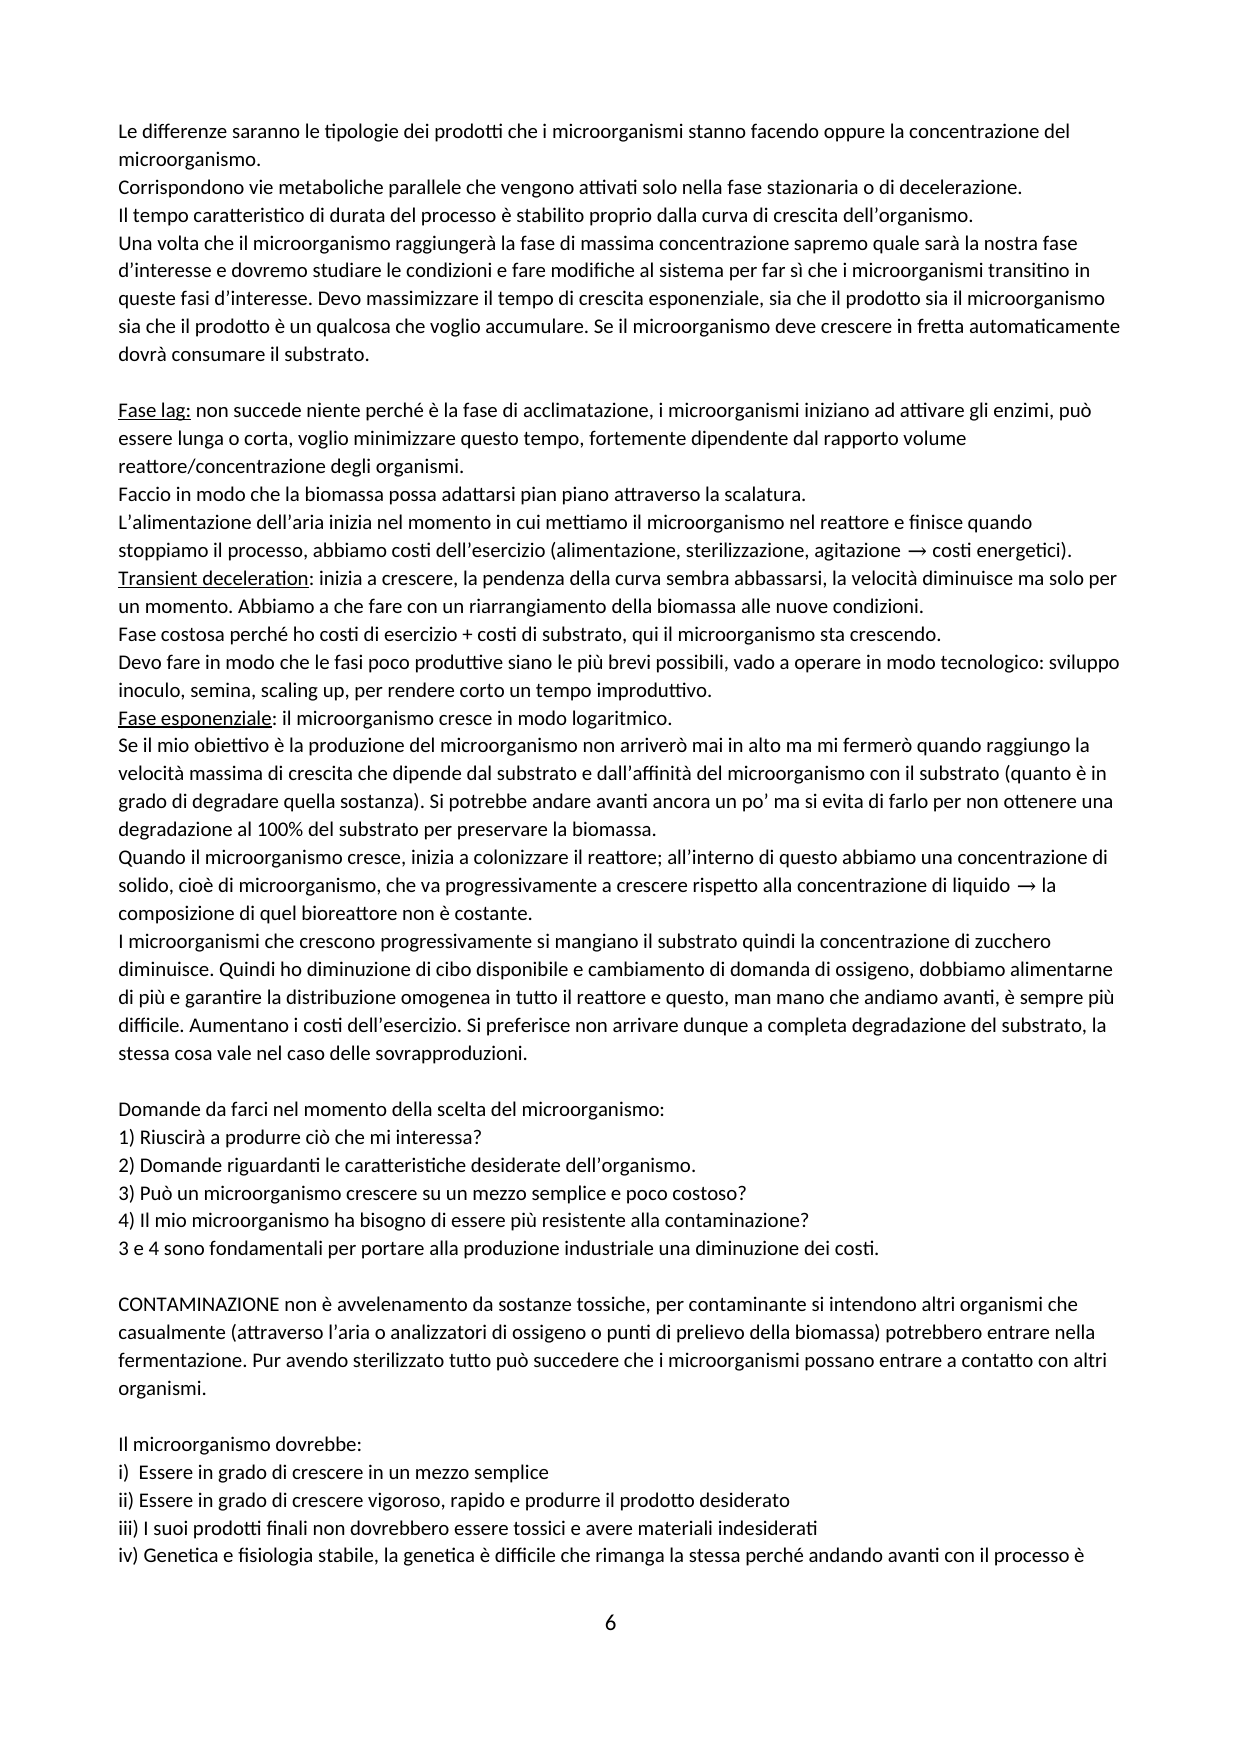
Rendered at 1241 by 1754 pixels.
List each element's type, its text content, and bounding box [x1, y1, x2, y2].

text Le differenze saranno le tipologie dei prodotti che i microorganismi stanno facendo oppure la concentrazione del microorganismo. Corrispondono vie metaboliche parallele che vengono attivati solo nella fase stazionaria o di decelerazione. Il tempo caratteristico di durata del processo è stabilito proprio dalla curva di crescita dell’organismo. Una volta che il microorganismo raggiungerà la fase di massima concentrazione sapremo quale sarà la nostra fase d’interesse e dovremo studiare le condizioni e fare modifiche al sistema per far sì che i microorganismi transitino in queste fasi d’interesse. Devo massimizzare il tempo di crescita esponenziale, sia che il prodotto sia il microorganismo sia che il prodotto è un qualcosa che voglio accumulare. Se il microorganismo deve crescere in fretta automaticamente dovrà consumare il substrato. Fase lag: non succede niente perché è la fase di acclimatazione, i microorganismi iniziano ad attivare gli enzimi, può essere lunga o corta, voglio minimizzare questo tempo, fortemente dipendente dal rapporto volume reattore/concentrazione degli organismi. Faccio in modo che la biomassa possa adattarsi pian piano attraverso la scalatura. L’alimentazione dell’aria inizia nel momento in cui mettiamo il microorganismo nel reattore e finisce quando stoppiamo il processo, abbiamo costi dell’esercizio (alimentazione, sterilizzazione, agitazione → costi energetici). Transient deceleration: inizia a crescere, la pendenza della curva sembra abbassarsi, la velocità diminuisce ma solo per un momento. Abbiamo a che fare con un riarrangiamento della biomassa alle nuove condizioni. Fase costosa perché ho costi di esercizio + costi di substrato, qui il microorganismo sta crescendo. Devo fare in modo che le fasi poco produttive siano le più brevi possibili, vado a operare in modo tecnologico: sviluppo inoculo, semina, scaling up, per rendere corto un tempo improduttivo. Fase esponenziale: il microorganismo cresce in modo logaritmico. Se il mio obiettivo è la produzione del microorganismo non arriverò mai in alto ma mi fermerò quando raggiungo la velocità massima di crescita che dipende dal substrato e dall’affinità del microorganismo con il substrato (quanto è in grado di degradare quella sostanza). Si potrebbe andare avanti ancora un po’ ma si evita di farlo per non ottenere una degradazione al 100% del substrato per preservare la biomassa. Quando il microorganismo cresce, inizia a colonizzare il reattore; all’interno di questo abbiamo una concentrazione di solido, cioè di microorganismo, che va progressivamente a crescere rispetto alla concentrazione di liquido → la composizione di quel bioreattore non è costante. I microorganismi che crescono progressivamente si mangiano il substrato quindi la concentrazione di zucchero diminuisce. Quindi ho diminuzione di cibo disponibile e cambiamento di domanda di ossigeno, dobbiamo alimentarne di più e garantire la distribuzione omogenea in tutto il reattore e questo, man mano che andiamo avanti, è sempre più difficile. Aumentano i costi dell’esercizio. Si preferisce non arrivare dunque a completa degradazione del substrato, la stessa cosa vale nel caso delle sovrapproduzioni. Domande da farci nel momento della scelta del microorganismo: 1) Riuscirà a produrre ciò che mi interessa? 2) Domande riguardanti le caratteristiche desiderate dell’organismo. 3) Può un microorganismo crescere su un mezzo semplice e poco costoso? 4) Il mio microorganismo ha bisogno di essere più resistente alla contaminazione? 3 e 4 sono fondamentali per portare alla produzione industriale una diminuzione dei costi. CONTAMINAZIONE non è avvelenamento da sostanze tossiche, per contaminante si intendono altri organismi che casualmente (attraverso l’aria o analizzatori di ossigeno o punti di prelievo della biomassa) potrebbero entrare nella fermentazione. Pur avendo sterilizzato tutto può succedere che i microorganismi possano entrare a contatto con altri organismi. Il microorganismo dovrebbe: i) Essere in grado di crescere in un mezzo semplice ii) Essere in grado di crescere vigoroso, rapido e produrre il prodotto desiderato iii) I suoi prodotti finali non dovrebbero essere tossici e avere materiali indesiderati iv) Genetica e fisiologia stabile, la genetica è difficile che rimanga la stessa perché andando avanti con il processo è [118, 118, 1122, 1568]
